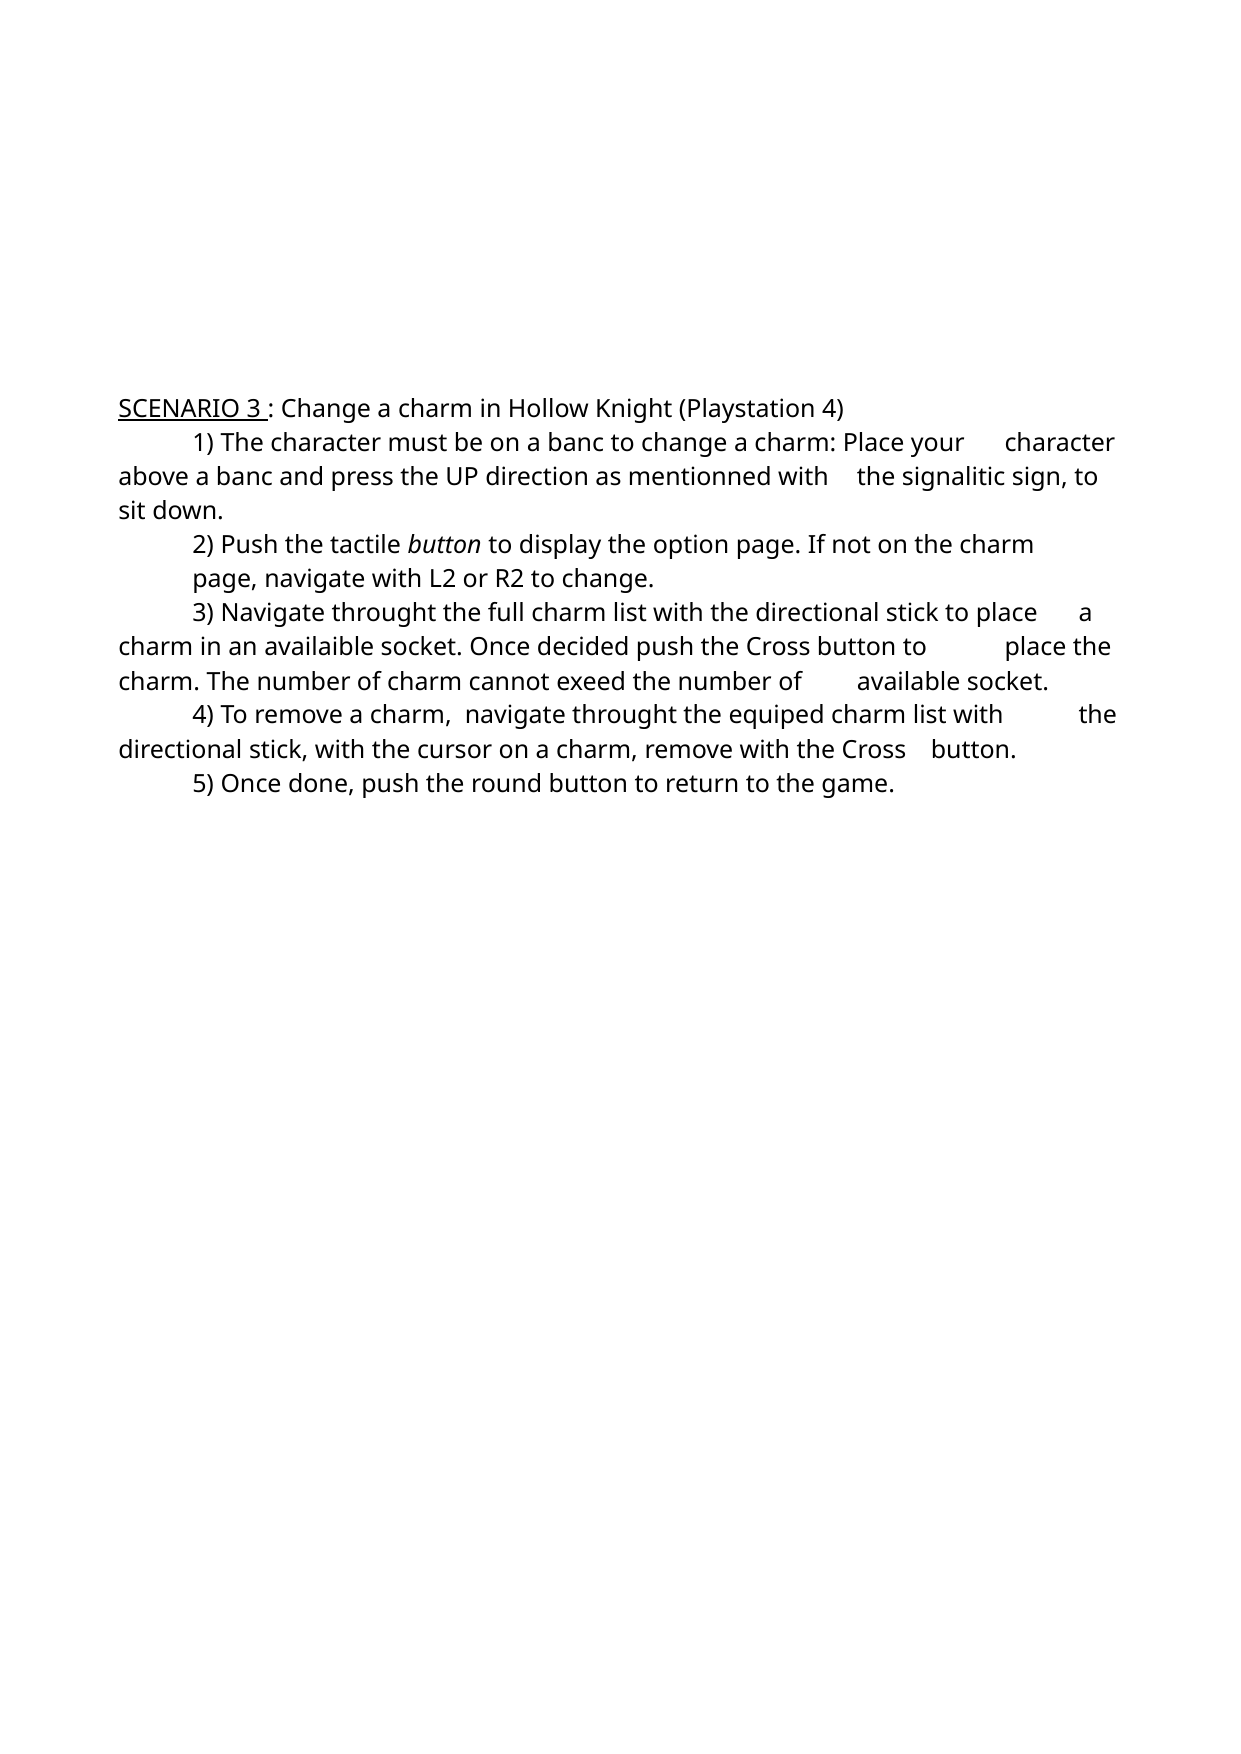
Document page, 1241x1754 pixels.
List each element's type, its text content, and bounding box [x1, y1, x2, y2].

text 2) Push the tactile button to display the option page. If not on the charm page, navigate with L2 or R2 to change. [118, 527, 1122, 595]
text 5) Once done, push the round button to return to the game. [118, 765, 1122, 799]
text SCENARIO 3 : Change a charm in Hollow Knight (Playstation 4) [118, 391, 1122, 425]
text 1) The character must be on a banc to change a charm: Place your character above a banc and press the UP direction as mentionned with the signalitic sign, to sit down. [118, 425, 1122, 527]
text 3) Navigate throught the full charm list with the directional stick to place a charm in an availaible socket. Once decided push the Cross button to place the charm. The number of charm cannot exeed the number of available socket. [118, 595, 1122, 697]
text 4) To remove a charm, navigate throught the equiped charm list with the directional stick, with the cursor on a charm, remove with the Cross button. [118, 697, 1122, 765]
